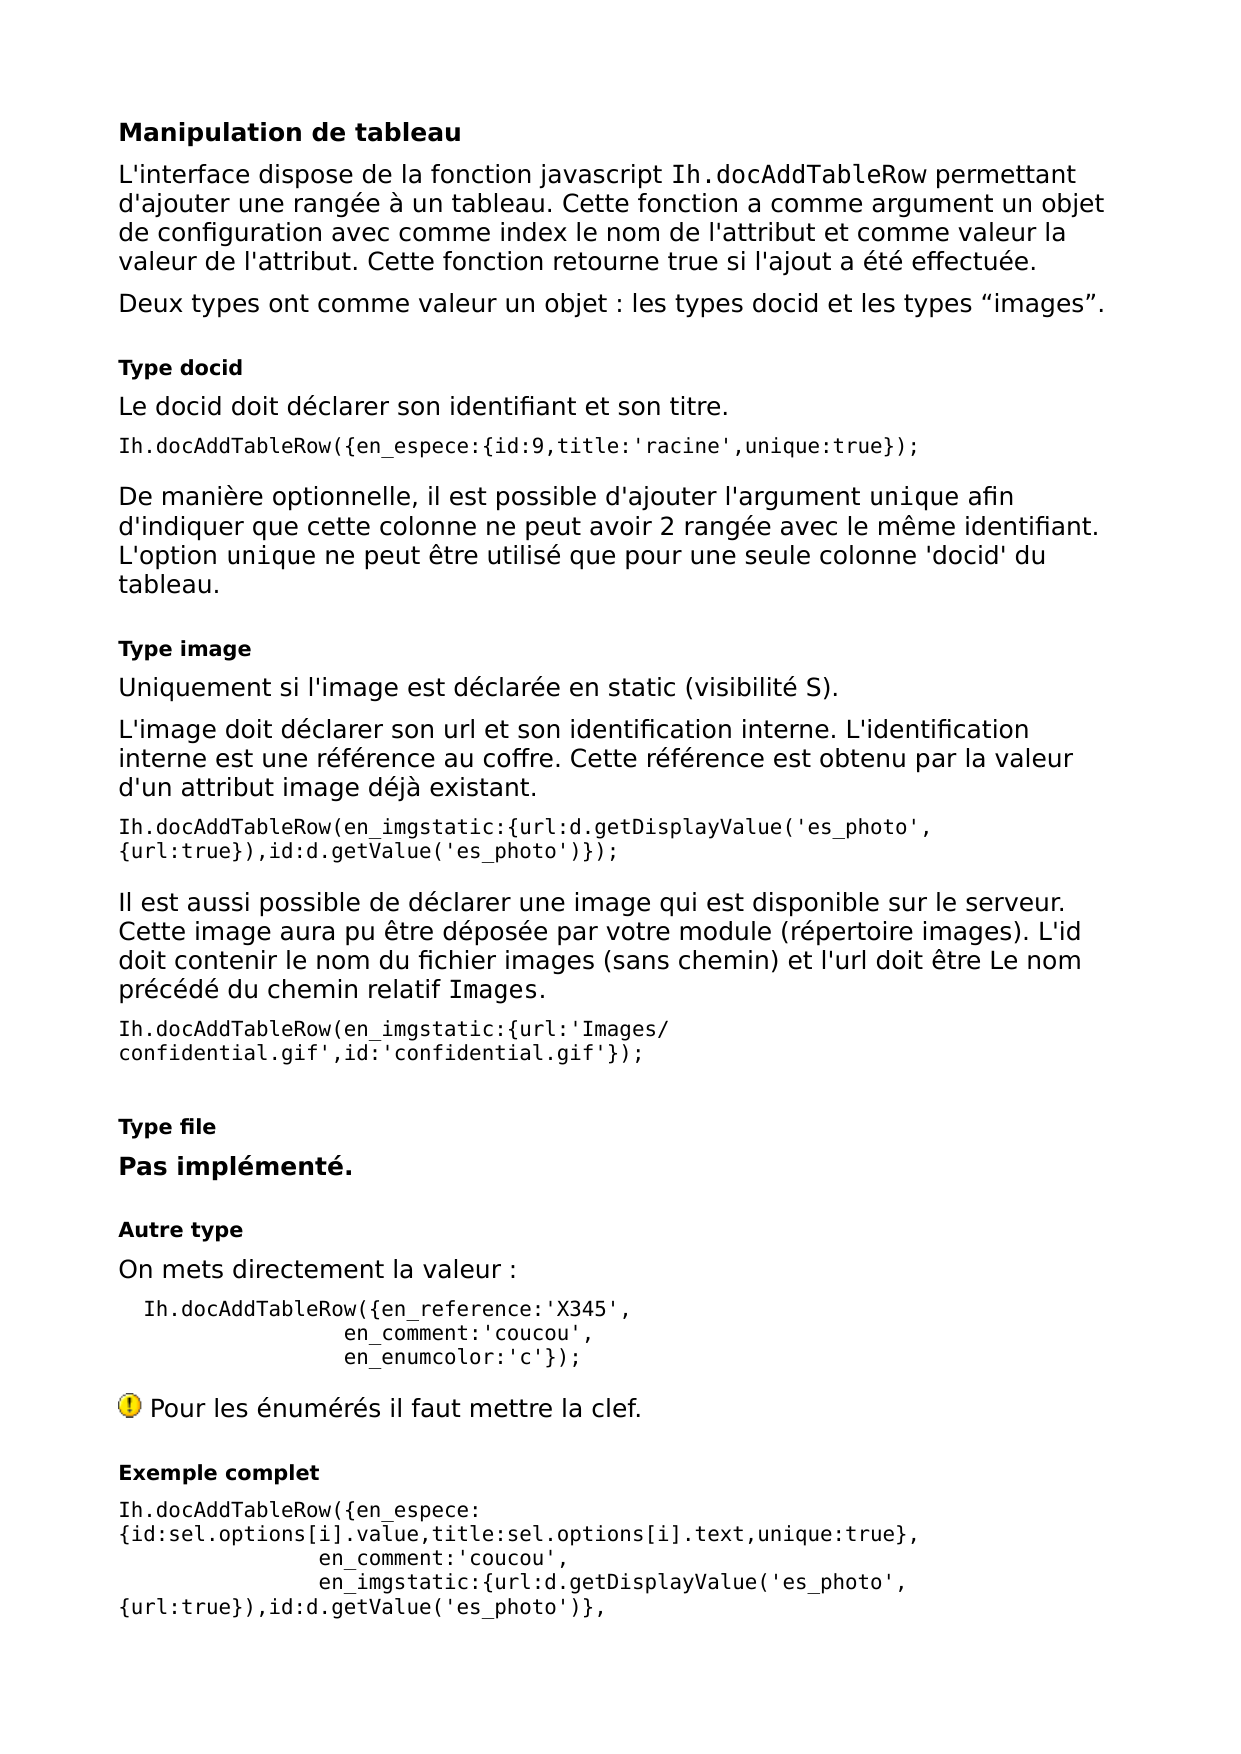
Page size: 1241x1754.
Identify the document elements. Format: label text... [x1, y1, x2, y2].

text Ih.docAddTableRow(en_imgstatic:{url:'Images/confidential.gif',id:'confidential.gif'}); [118, 1017, 1122, 1090]
text Pour les énumérés il faut mettre la clef. [118, 1394, 1122, 1423]
text Ih.docAddTableRow({en_espece:{id:sel.options[i].value,title:sel.options[i].text,unique:true}, en_comment:'coucou', en_imgstatic:{url:d.getDisplayValue('es_photo',{url:true}),id:d.getValue('es_photo')}, [118, 1498, 1122, 1619]
text Deux types ont comme valeur un objet : les types docid et les types “images”. [118, 289, 1122, 318]
subtitle Manipulation de tableau [118, 118, 1122, 147]
subtitle Type image [118, 637, 1122, 661]
picture [118, 1393, 142, 1418]
text L'interface dispose de la fonction javascript Ih.docAddTableRow permettant d'ajouter une rangée à un tableau. Cette fonction a comme argument un objet de configuration avec comme index le nom de l'attribut et comme valeur la valeur de l'attribut. Cette fonction retourne true si l'ajout a été effectuée. [118, 160, 1122, 276]
subtitle Type file [118, 1115, 1122, 1139]
text De manière optionnelle, il est possible d'ajouter l'argument unique afin d'indiquer que cette colonne ne peut avoir 2 rangée avec le même identifiant. L'option unique ne peut être utilisé que pour une seule colonne 'docid' du tableau. [118, 483, 1122, 599]
text Le docid doit déclarer son identifiant et son titre. [118, 392, 1122, 422]
text Il est aussi possible de déclarer une image qui est disponible sur le serveur. Cette image aura pu être déposée par votre module (répertoire images). L'id doit contenir le nom du fichier images (sans chemin) et l'url doit être Le nom précédé du chemin relatif Images. [118, 888, 1122, 1005]
subtitle Type docid [118, 356, 1122, 380]
text Ih.docAddTableRow(en_imgstatic:{url:d.getDisplayValue('es_photo',{url:true}),id:d.getValue('es_photo')}); [118, 815, 1122, 888]
subtitle Exemple complet [118, 1461, 1122, 1485]
text Ih.docAddTableRow({en_reference:'X345', en_comment:'coucou', en_enumcolor:'c'}); [118, 1297, 1122, 1394]
text Uniquement si l'image est déclarée en static (visibilité S). [118, 673, 1122, 703]
subtitle Autre type [118, 1218, 1122, 1243]
text L'image doit déclarer son url et son identification interne. L'identification interne est une référence au coffre. Cette référence est obtenu par la valeur d'un attribut image déjà existant. [118, 715, 1122, 803]
text Ih.docAddTableRow({en_espece:{id:9,title:'racine',unique:true}); [118, 434, 1122, 483]
text Pas implémenté. [118, 1152, 1122, 1181]
text On mets directement la valeur : [118, 1255, 1122, 1284]
